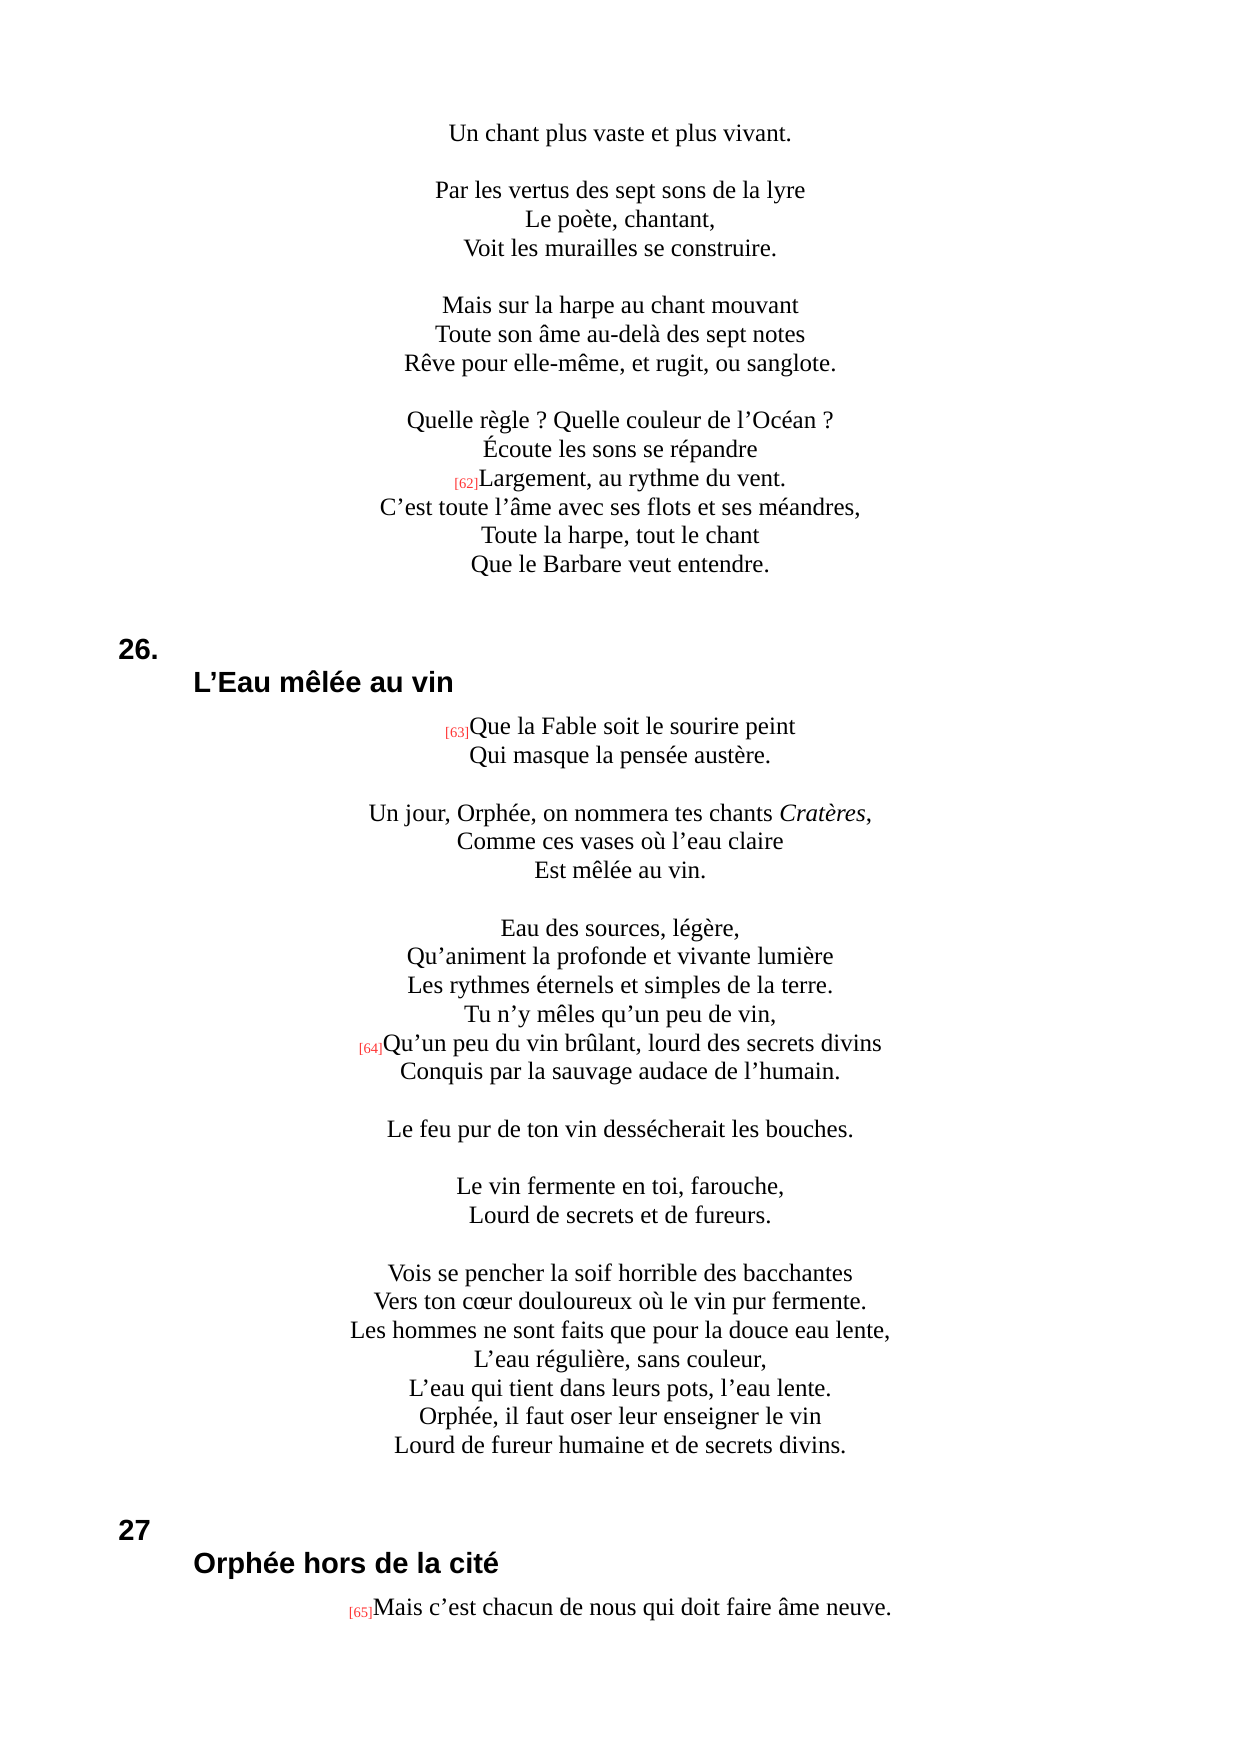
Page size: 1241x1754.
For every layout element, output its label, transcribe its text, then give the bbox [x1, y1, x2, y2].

text Les rythmes éternels et simples de la terre. [118, 970, 1122, 999]
text Que le Barbare veut entendre. [118, 549, 1122, 578]
text Comme ces vases où l’eau claire [118, 826, 1122, 855]
text Toute la harpe, tout le chant [118, 521, 1122, 549]
text [63]Que la Fable soit le sourire peint [118, 711, 1122, 740]
text Rêve pour elle-même, et rugit, ou sanglote. [118, 348, 1122, 377]
text Le vin fermente en toi, farouche, [118, 1171, 1122, 1200]
text [62]Largement, au rythme du vent. [118, 463, 1122, 492]
text Mais sur la harpe au chant mouvant [118, 291, 1122, 319]
text Le feu pur de ton vin dessécherait les bouches. [118, 1114, 1122, 1143]
text [65]Mais c’est chacun de nous qui doit faire âme neuve. [118, 1592, 1122, 1621]
text L’eau régulière, sans couleur, [118, 1344, 1122, 1373]
text Le poète, chantant, [118, 204, 1122, 233]
text Qui masque la pensée austère. [118, 740, 1122, 769]
text Est mêlée au vin. [118, 855, 1122, 884]
text Tu n’y mêles qu’un peu de vin, [118, 999, 1122, 1028]
text Quelle règle ? Quelle couleur de l’Océan ? [118, 406, 1122, 434]
text Lourd de fureur humaine et de secrets divins. [118, 1430, 1122, 1459]
text Lourd de secrets et de fureurs. [118, 1200, 1122, 1229]
text L’eau qui tient dans leurs pots, l’eau lente. [118, 1373, 1122, 1401]
text Voit les murailles se construire. [118, 233, 1122, 262]
text Toute son âme au-delà des sept notes [118, 319, 1122, 348]
text Vers ton cœur douloureux où le vin pur fermente. [118, 1286, 1122, 1315]
text Orphée, il faut oser leur enseigner le vin [118, 1401, 1122, 1430]
text C’est toute l’âme avec ses flots et ses méandres, [118, 492, 1122, 521]
subtitle 27 Orphée hors de la cité [118, 1513, 1122, 1580]
text Par les vertus des sept sons de la lyre [118, 176, 1122, 204]
text Les hommes ne sont faits que pour la douce eau lente, [118, 1315, 1122, 1344]
text [64]Qu’un peu du vin brûlant, lourd des secrets divins [118, 1028, 1122, 1056]
text Eau des sources, légère, [118, 913, 1122, 941]
text Conquis par la sauvage audace de l’humain. [118, 1056, 1122, 1085]
text Qu’animent la profonde et vivante lumière [118, 941, 1122, 970]
text Vois se pencher la soif horrible des bacchantes [118, 1258, 1122, 1286]
text Un chant plus vaste et plus vivant. [118, 118, 1122, 147]
text Écoute les sons se répandre [118, 434, 1122, 463]
subtitle 26. L’Eau mêlée au vin [118, 632, 1122, 699]
text Un jour, Orphée, on nommera tes chants Cratères, [118, 798, 1122, 826]
